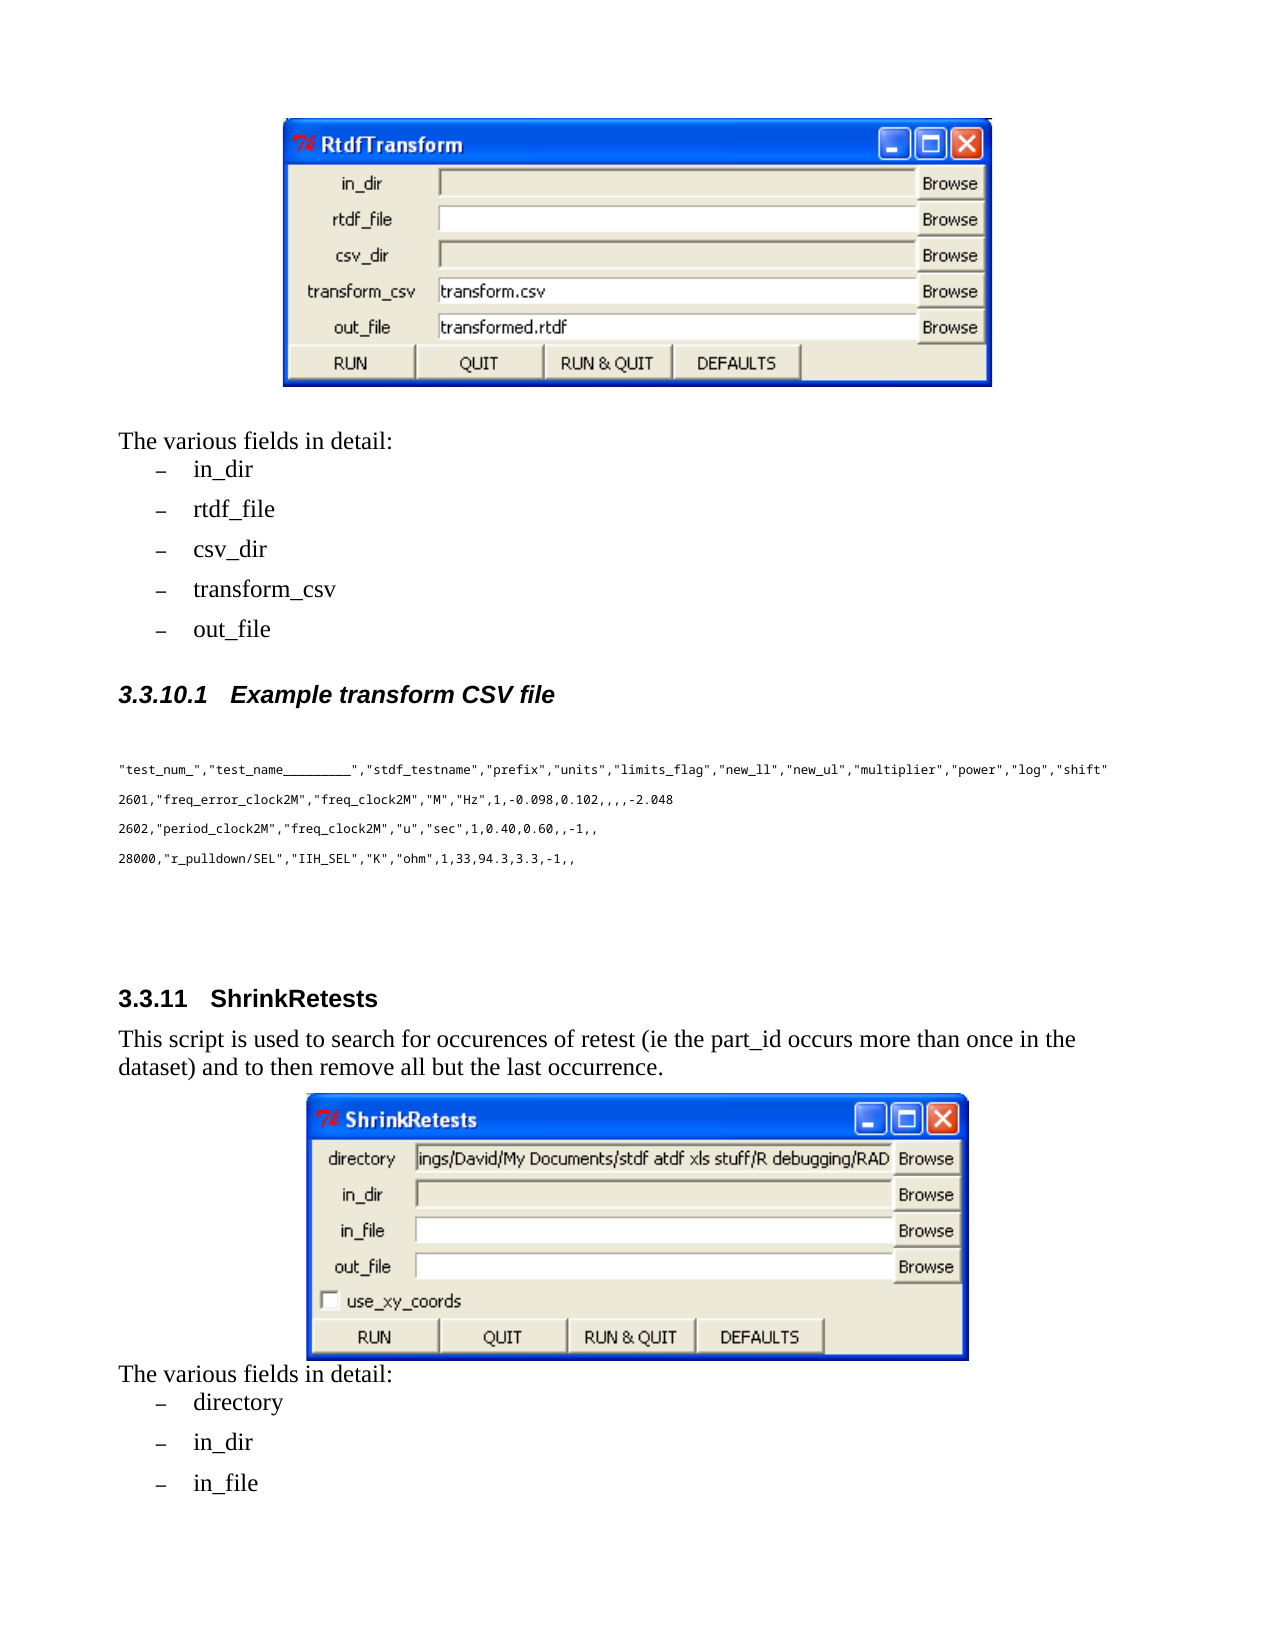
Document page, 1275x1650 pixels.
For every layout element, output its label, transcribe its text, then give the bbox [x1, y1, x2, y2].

list transform_csv [156, 575, 1157, 603]
text "test_num_","test_name_________","stdf_testname","prefix","units","limits_flag","new_ll","new_ul","multiplier","power","log","shift" [118, 761, 1157, 778]
list csv_dir [156, 535, 1157, 563]
list in_dir [156, 1428, 1157, 1456]
subtitle Example transform CSV file [118, 681, 1157, 708]
text The various fields in detail: [118, 1093, 1157, 1388]
text 2601,"freq_error_clock2M","freq_clock2M","M","Hz",1,-0.098,0.102,,,,-2.048 [118, 791, 1157, 808]
text The various fields in detail: [118, 427, 1157, 455]
picture [306, 1093, 969, 1361]
list out_file [156, 616, 1157, 643]
list rtdf_file [156, 495, 1157, 523]
list directory [156, 1388, 1157, 1416]
list in_dir [156, 455, 1157, 482]
picture [282, 118, 993, 387]
text 28000,"r_pulldown/SEL","IIH_SEL","K","ohm",1,33,94.3,3.3,-1,, [118, 850, 1157, 867]
text This script is used to search for occurences of retest (ie the part_id occurs more than once in the dataset) and to then remove all but the last occurrence. [118, 1025, 1157, 1081]
subtitle ShrinkRetests [118, 985, 1157, 1013]
list in_file [156, 1469, 1157, 1496]
text 2602,"period_clock2M","freq_clock2M","u","sec",1,0.40,0.60,,-1,, [118, 820, 1157, 837]
